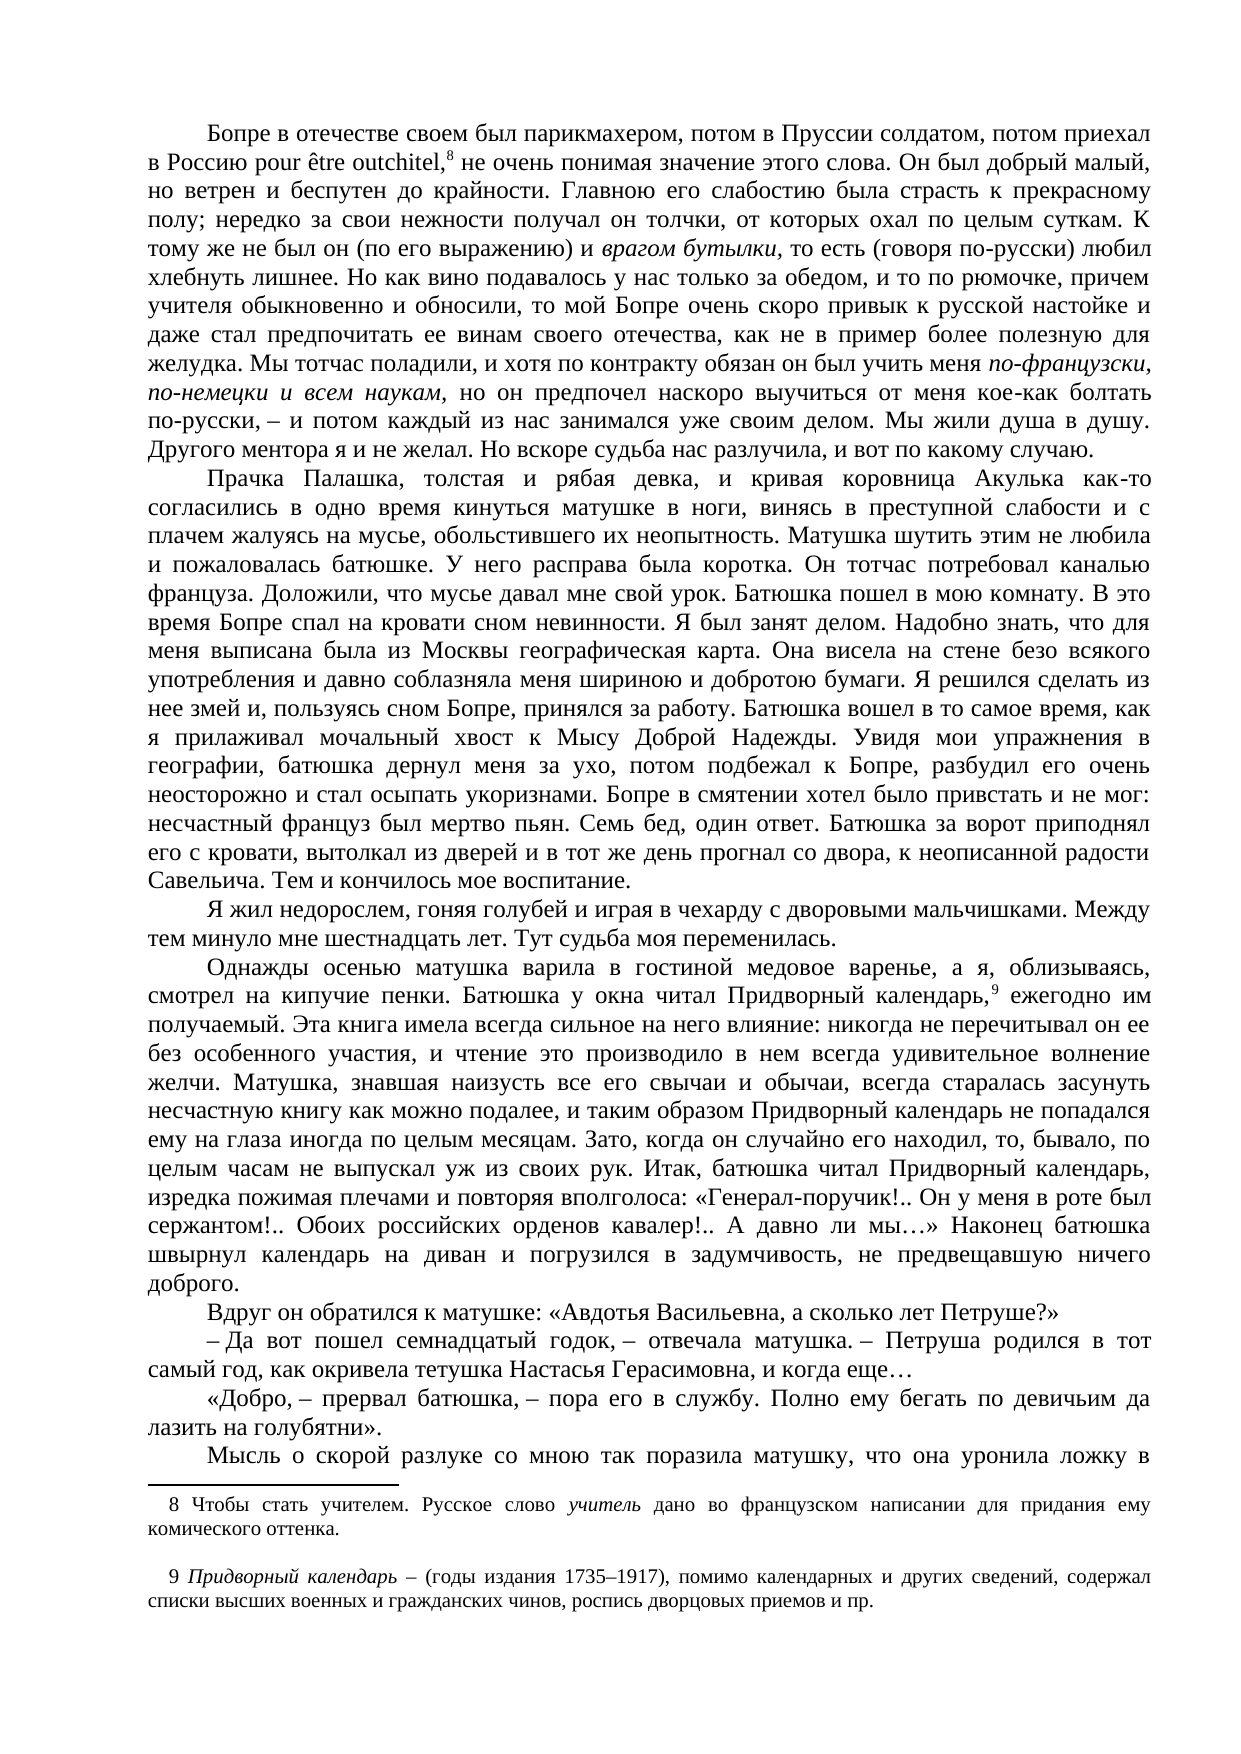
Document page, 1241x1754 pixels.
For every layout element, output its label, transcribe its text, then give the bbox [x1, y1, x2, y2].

text Чтобы стать учителем. Русское слово учитель дано во французском написании для придания ему комического оттенка. [148, 1491, 1152, 1539]
text Однажды осенью матушка варила в гостиной медовое варенье, а я, облизываясь, смотрел на кипучие пенки. Батюшка у окна читал Придворный календарь, ежегодно им получаемый. Эта книга имела всегда сильное на него влияние: никогда не перечитывал он ее без особенного участия, и чтение это производило в нем всегда удивительное волнение желчи. Матушка, знавшая наизусть все его свычаи и обычаи, всегда старалась засунуть несчастную книгу как можно подалее, и таким образом Придворный календарь не попадался ему на глаза иногда по целым месяцам. Зато, когда он случайно его находил, то, бывало, по целым часам не выпускал уж из своих рук. Итак, батюшка читал Придворный календарь, изредка пожимая плечами и повторяя вполголоса: «Генерал‑поручик!.. Он у меня в роте был сержантом!.. Обоих российских орденов кавалер!.. А давно ли мы…» Наконец батюшка швырнул календарь на диван и погрузился в задумчивость, не предвещавшую ничего доброго. [148, 952, 1152, 1297]
text Прачка Палашка, толстая и рябая девка, и кривая коровница Акулька как‑то согласились в одно время кинуться матушке в ноги, винясь в преступной слабости и с плачем жалуясь на мусье, обольстившего их неопытность. Матушка шутить этим не любила и пожаловалась батюшке. У него расправа была коротка. Он тотчас потребовал каналью француза. Доложили, что мусье давал мне свой урок. Батюшка пошел в мою комнату. В это время Бопре спал на кровати сном невинности. Я был занят делом. Надобно знать, что для меня выписана была из Москвы географическая карта. Она висела на стене безо всякого употребления и давно соблазняла меня шириною и добротою бумаги. Я решился сделать из нее змей и, пользуясь сном Бопре, принялся за работу. Батюшка вошел в то самое время, как я прилаживал мочальный хвост к Мысу Доброй Надежды. Увидя мои упражнения в географии, батюшка дернул меня за ухо, потом подбежал к Бопре, разбудил его очень неосторожно и стал осыпать укоризнами. Бопре в смятении хотел было привстать и не мог: несчастный француз был мертво пьян. Семь бед, один ответ. Батюшка за ворот приподнял его с кровати, вытолкал из дверей и в тот же день прогнал со двора, к неописанной радости Савельича. Тем и кончилось мое воспитание. [148, 463, 1152, 894]
text «Добро, – прервал батюшка, – пора его в службу. Полно ему бегать по девичьим да лазить на голубятни». [148, 1383, 1152, 1441]
text Бопре в отечестве своем был парикмахером, потом в Пруссии солдатом, потом приехал в Россию pour être outchitel, не очень понимая значение этого слова. Он был добрый малый, но ветрен и беспутен до крайности. Главною его слабостию была страсть к прекрасному полу; нередко за свои нежности получал он толчки, от которых охал по целым суткам. К тому же не был он (по его выражению) и врагом бутылки, то есть (говоря по‑русски) любил хлебнуть лишнее. Но как вино подавалось у нас только за обедом, и то по рюмочке, причем учителя обыкновенно и обносили, то мой Бопре очень скоро привык к русской настойке и даже стал предпочитать ее винам своего отечества, как не в пример более полезную для желудка. Мы тотчас поладили, и хотя по контракту обязан он был учить меня по‑французски, по‑немецки и всем наукам, но он предпочел наскоро выучиться от меня кое‑как болтать по‑русски, – и потом каждый из нас занимался уже своим делом. Мы жили душа в душу. Другого ментора я и не желал. Но вскоре судьба нас разлучила, и вот по какому случаю. [148, 118, 1152, 463]
text Мысль о скорой разлуке со мною так поразила матушку, что она уронила ложку в [148, 1441, 1152, 1469]
text – Да вот пошел семнадцатый годок, – отвечала матушка. – Петруша родился в тот самый год, как окривела тетушка Настасья Герасимовна, и когда еще… [148, 1326, 1152, 1383]
text Вдруг он обратился к матушке: «Авдотья Васильевна, а сколько лет Петруше?» [148, 1297, 1152, 1326]
text Придворный календарь – (годы издания 1735–1917), помимо календарных и других сведений, содержал списки высших военных и гражданских чинов, роспись дворцовых приемов и пр. [148, 1564, 1152, 1612]
text Я жил недорослем, гоняя голубей и играя в чехарду с дворовыми мальчишками. Между тем минуло мне шестнадцать лет. Тут судьба моя переменилась. [148, 894, 1152, 952]
